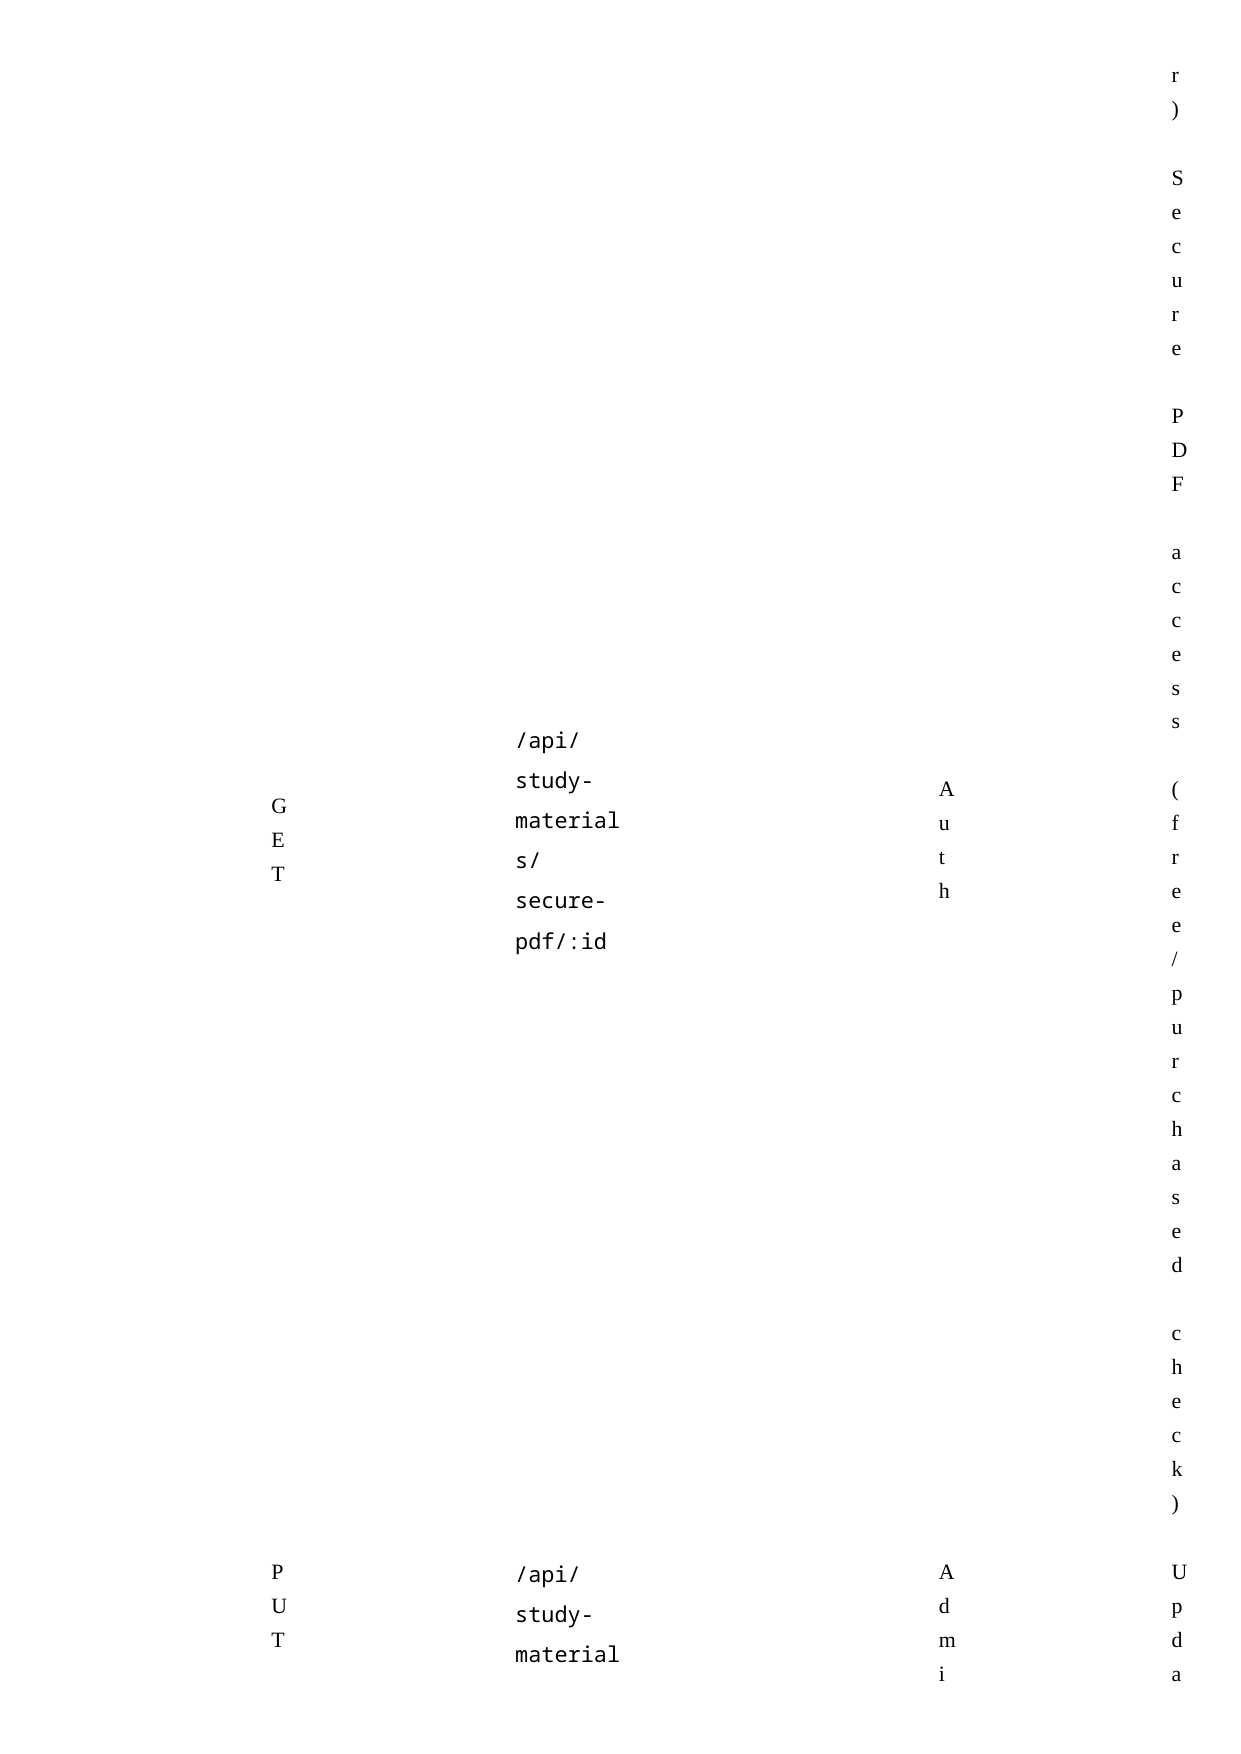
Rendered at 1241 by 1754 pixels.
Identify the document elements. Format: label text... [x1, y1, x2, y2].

table_cell GET [118, 162, 362, 1556]
table_cell Admi [786, 1556, 1018, 1693]
table_cell Upda [1019, 1556, 1240, 1693]
table_cell r) [1019, 59, 1240, 162]
table_cell /api/study-materials/secure-pdf/:id [362, 162, 786, 1556]
table_cell /api/study-material [362, 1556, 786, 1693]
table_cell [362, 59, 786, 162]
table_cell PUT [118, 1556, 362, 1693]
table_cell [118, 59, 362, 162]
table_cell Auth [786, 162, 1018, 1556]
table_cell [786, 59, 1018, 162]
table_cell Secure PDF access (free/purchased check) [1019, 162, 1240, 1556]
